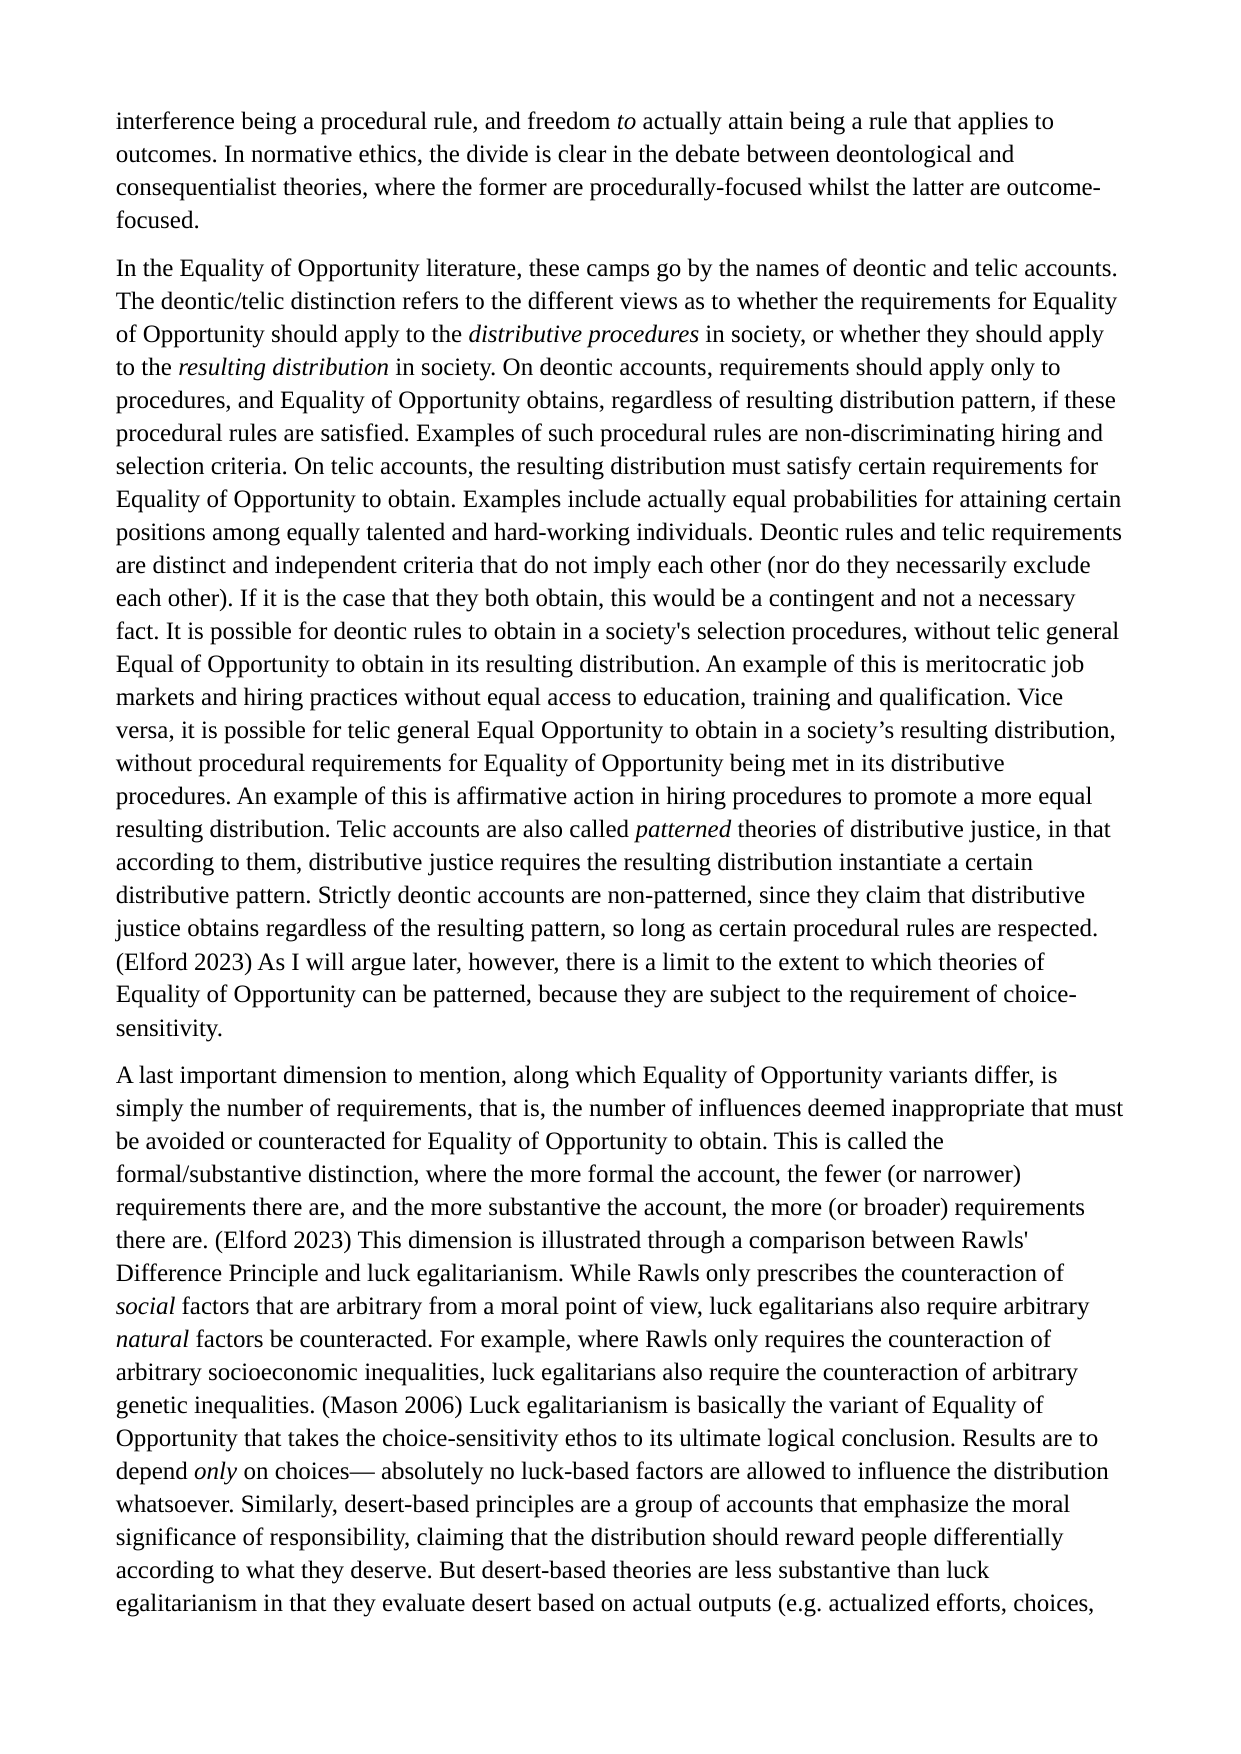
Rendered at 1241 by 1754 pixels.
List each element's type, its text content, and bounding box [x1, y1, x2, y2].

text interference being a procedural rule, and freedom to actually attain being a rule that applies to outcomes. In normative ethics, the divide is clear in the debate between deontological and consequentialist theories, where the former are procedurally-focused whilst the latter are outcome-focused. [116, 106, 1125, 234]
text A last important dimension to mention, along which Equality of Opportunity variants differ, is simply the number of requirements, that is, the number of influences deemed inappropriate that must be avoided or counteracted for Equality of Opportunity to obtain. This is called the formal/substantive distinction, where the more formal the account, the fewer (or narrower) requirements there are, and the more substantive the account, the more (or broader) requirements there are. (Elford 2023) This dimension is illustrated through a comparison between Rawls' Difference Principle and luck egalitarianism. While Rawls only prescribes the counteraction of social factors that are arbitrary from a moral point of view, luck egalitarians also require arbitrary natural factors be counteracted. For example, where Rawls only requires the counteraction of arbitrary socioeconomic inequalities, luck egalitarians also require the counteraction of arbitrary genetic inequalities. (Mason 2006) Luck egalitarianism is basically the variant of Equality of Opportunity that takes the choice-sensitivity ethos to its ultimate logical conclusion. Results are to depend only on choices— absolutely no luck-based factors are allowed to influence the distribution whatsoever. Similarly, desert-based principles are a group of accounts that emphasize the moral significance of responsibility, claiming that the distribution should reward people differentially according to what they deserve. But desert-based theories are less substantive than luck egalitarianism in that they evaluate desert based on actual outputs (e.g. actualized efforts, choices, [116, 1060, 1125, 1617]
text In the Equality of Opportunity literature, these camps go by the names of deontic and telic accounts. The deontic/telic distinction refers to the different views as to whether the requirements for Equality of Opportunity should apply to the distributive procedures in society, or whether they should apply to the resulting distribution in society. On deontic accounts, requirements should apply only to procedures, and Equality of Opportunity obtains, regardless of resulting distribution pattern, if these procedural rules are satisfied. Examples of such procedural rules are non-discriminating hiring and selection criteria. On telic accounts, the resulting distribution must satisfy certain requirements for Equality of Opportunity to obtain. Examples include actually equal probabilities for attaining certain positions among equally talented and hard-working individuals. Deontic rules and telic requirements are distinct and independent criteria that do not imply each other (nor do they necessarily exclude each other). If it is the case that they both obtain, this would be a contingent and not a necessary fact. It is possible for deontic rules to obtain in a society's selection procedures, without telic general Equal of Opportunity to obtain in its resulting distribution. An example of this is meritocratic job markets and hiring practices without equal access to education, training and qualification. Vice versa, it is possible for telic general Equal Opportunity to obtain in a society’s resulting distribution, without procedural requirements for Equality of Opportunity being met in its distributive procedures. An example of this is affirmative action in hiring procedures to promote a more equal resulting distribution. Telic accounts are also called patterned theories of distributive justice, in that according to them, distributive justice requires the resulting distribution instantiate a certain distributive pattern. Strictly deontic accounts are non-patterned, since they claim that distributive justice obtains regardless of the resulting pattern, so long as certain procedural rules are respected. (Elford 2023) As I will argue later, however, there is a limit to the extent to which theories of Equality of Opportunity can be patterned, because they are subject to the requirement of choice-sensitivity. [116, 253, 1125, 1041]
